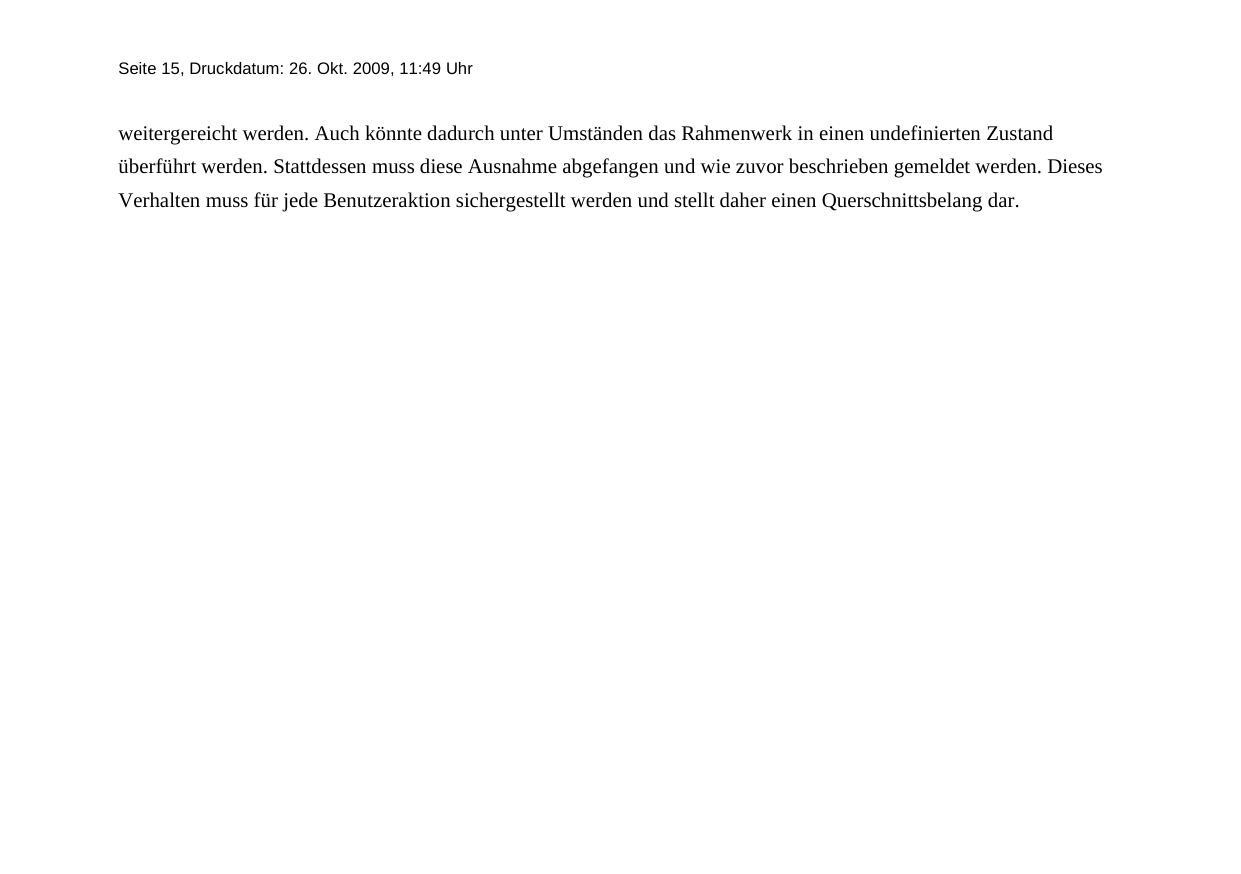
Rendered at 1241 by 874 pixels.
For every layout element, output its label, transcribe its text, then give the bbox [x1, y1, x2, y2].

text weitergereicht werden. Auch könnte dadurch unter Umständen das Rahmenwerk in einen undefinierten Zustand überführt werden. Stattdessen muss diese Ausnahme abgefangen und wie zuvor beschrieben gemeldet werden. Dieses Verhalten muss für jede Benutzeraktion sichergestellt werden und stellt daher einen Querschnittsbelang dar. [118, 114, 1122, 214]
